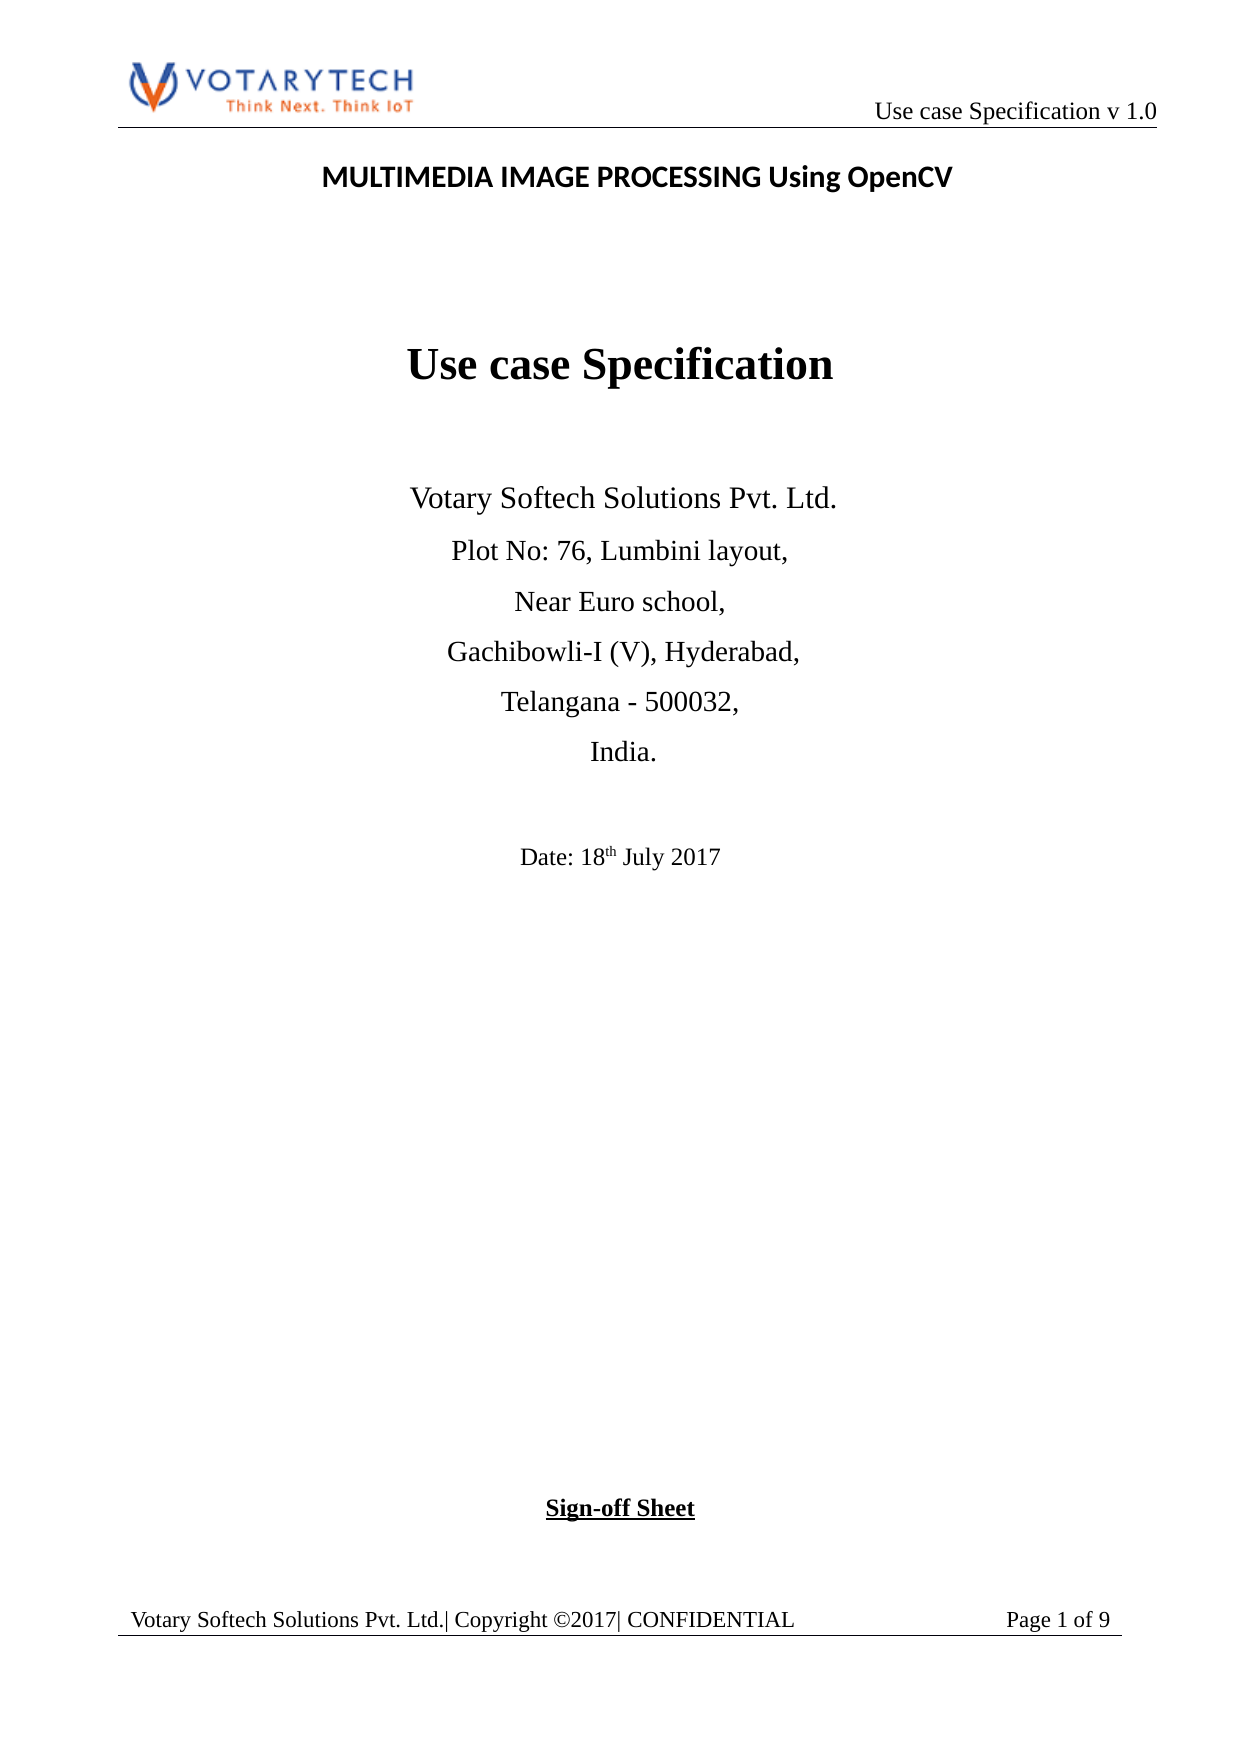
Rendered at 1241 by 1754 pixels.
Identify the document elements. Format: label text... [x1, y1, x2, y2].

title Use case Specification [118, 337, 1122, 389]
subtitle Sign-off Sheet [118, 1493, 1122, 1522]
title MULTIMEDIA IMAGE PROCESSING Using OpenCV [118, 157, 1157, 196]
text Date: 18th July 2017 [118, 842, 1122, 871]
text Plot No: 76, Lumbini layout, Near Euro school, Gachibowli-I (V), Hyderabad, Telangana - 500032, India. [118, 533, 1129, 768]
picture [120, 59, 421, 119]
text Votary Softech Solutions Pvt. Ltd. [118, 479, 1129, 515]
